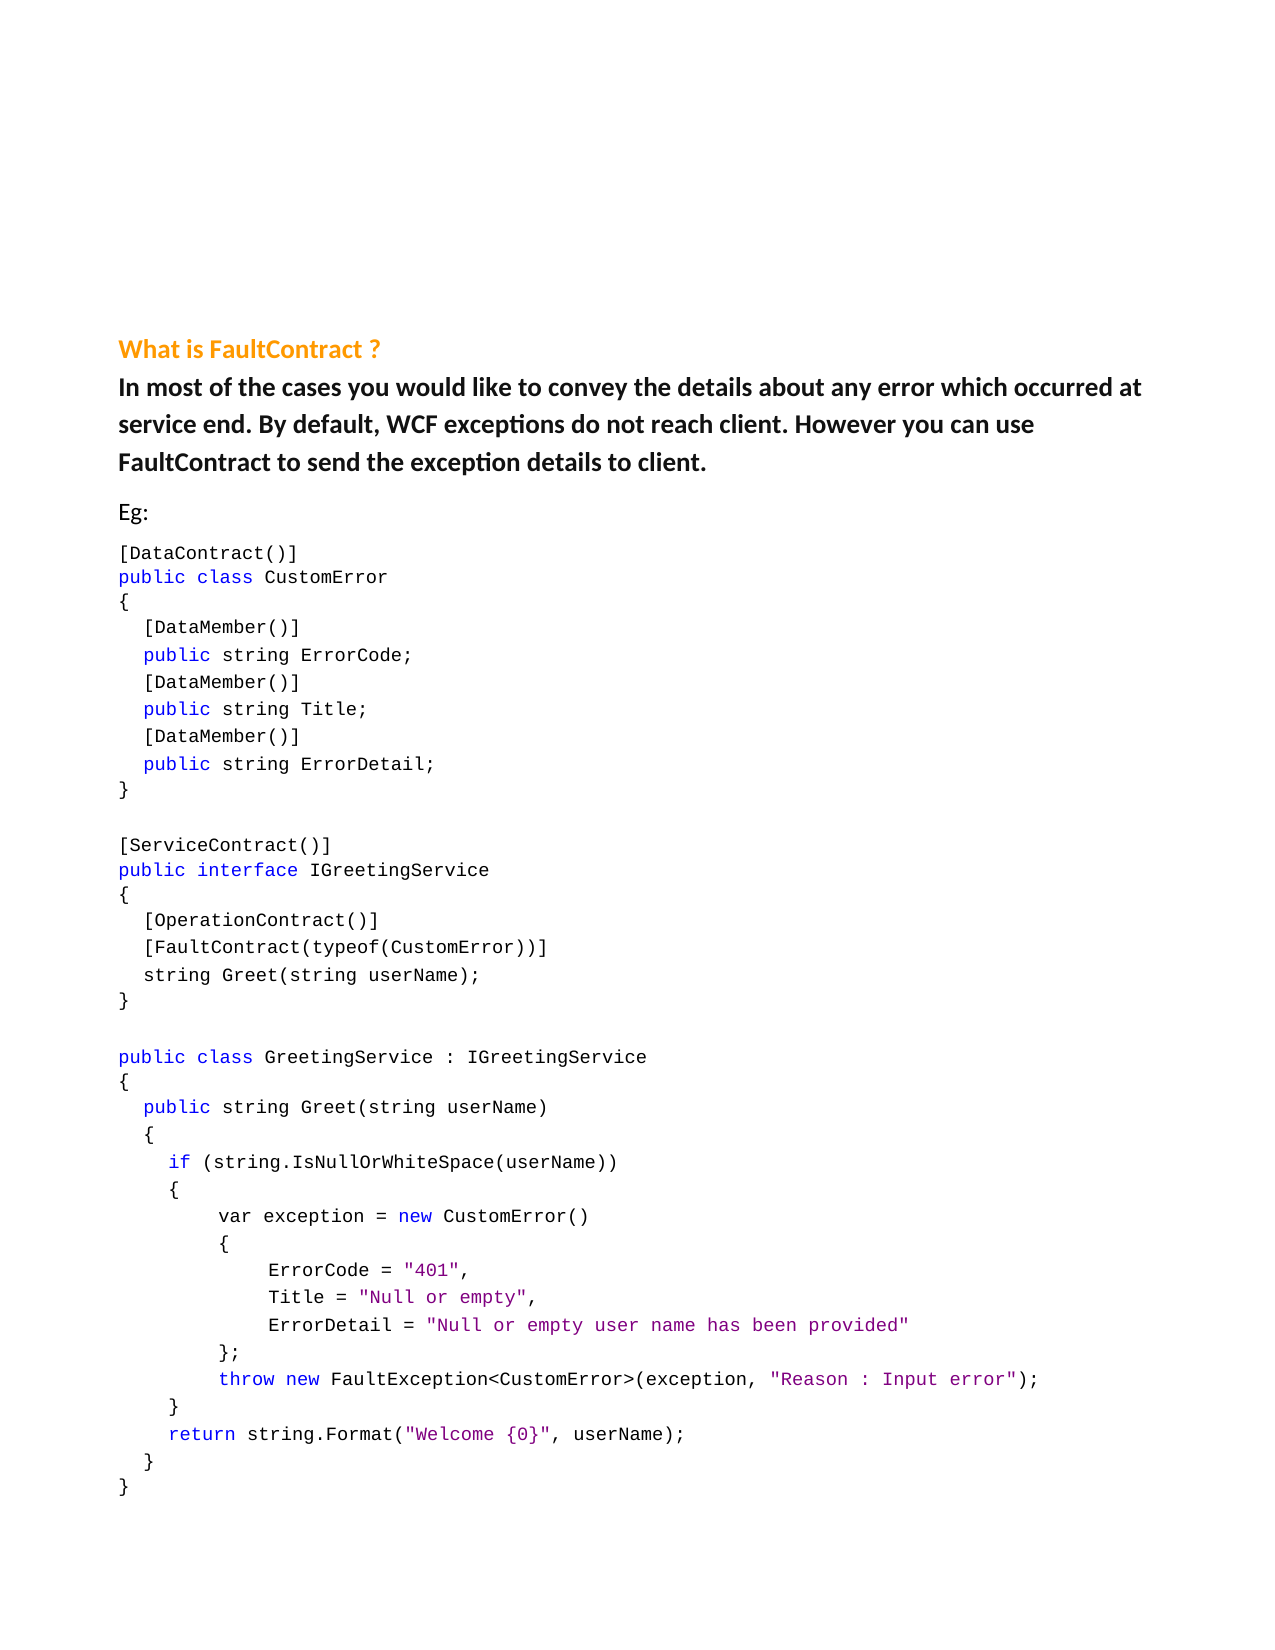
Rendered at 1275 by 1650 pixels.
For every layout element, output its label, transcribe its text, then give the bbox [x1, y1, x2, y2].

text throw new FaultException<CustomError>(exception, "Reason : Input error"); [118, 1368, 1157, 1392]
text }; [118, 1341, 1157, 1364]
text var exception = new CustomError() [118, 1205, 1157, 1229]
text [DataMember()] [118, 617, 1157, 640]
text { [118, 1072, 1157, 1093]
text [DataMember()] [118, 725, 1157, 749]
text { [118, 1232, 1157, 1256]
text public class GreetingService : IGreetingService [118, 1047, 1157, 1069]
text } [118, 780, 1157, 801]
text In most of the cases you would like to convey the details about any error which occurred at service end. By default, WCF exceptions do not reach client. However you can use FaultContract to send the exception details to client. [118, 370, 1157, 478]
text { [118, 592, 1157, 613]
text return string.Format("Welcome {0}", userName); [118, 1422, 1157, 1446]
text { [118, 1123, 1157, 1147]
text [DataMember()] [118, 671, 1157, 694]
text } [118, 991, 1157, 1012]
text ErrorDetail = "Null or empty user name has been provided" [118, 1314, 1157, 1337]
text public string Title; [118, 698, 1157, 722]
text [OperationContract()] [118, 909, 1157, 933]
text public interface IGreetingService [118, 861, 1157, 882]
text } [118, 1395, 1157, 1419]
text public string ErrorDetail; [118, 752, 1157, 776]
text { [118, 1178, 1157, 1201]
text public string ErrorCode; [118, 644, 1157, 667]
text What is FaultContract ? [118, 332, 1157, 365]
text public string Greet(string userName) [118, 1096, 1157, 1120]
text Title = "Null or empty", [118, 1287, 1157, 1310]
text [ServiceContract()] [118, 836, 1157, 857]
text { [118, 885, 1157, 906]
text public class CustomError [118, 568, 1157, 589]
text if (string.IsNullOrWhiteSpace(userName)) [118, 1151, 1157, 1174]
text [DataContract()] [118, 543, 1157, 565]
text string Greet(string userName); [118, 964, 1157, 987]
text } [118, 1450, 1157, 1473]
text [FaultContract(typeof(CustomError))] [118, 937, 1157, 960]
text ErrorCode = "401", [118, 1259, 1157, 1283]
text Eg: [118, 496, 1157, 526]
text } [118, 1477, 1157, 1498]
